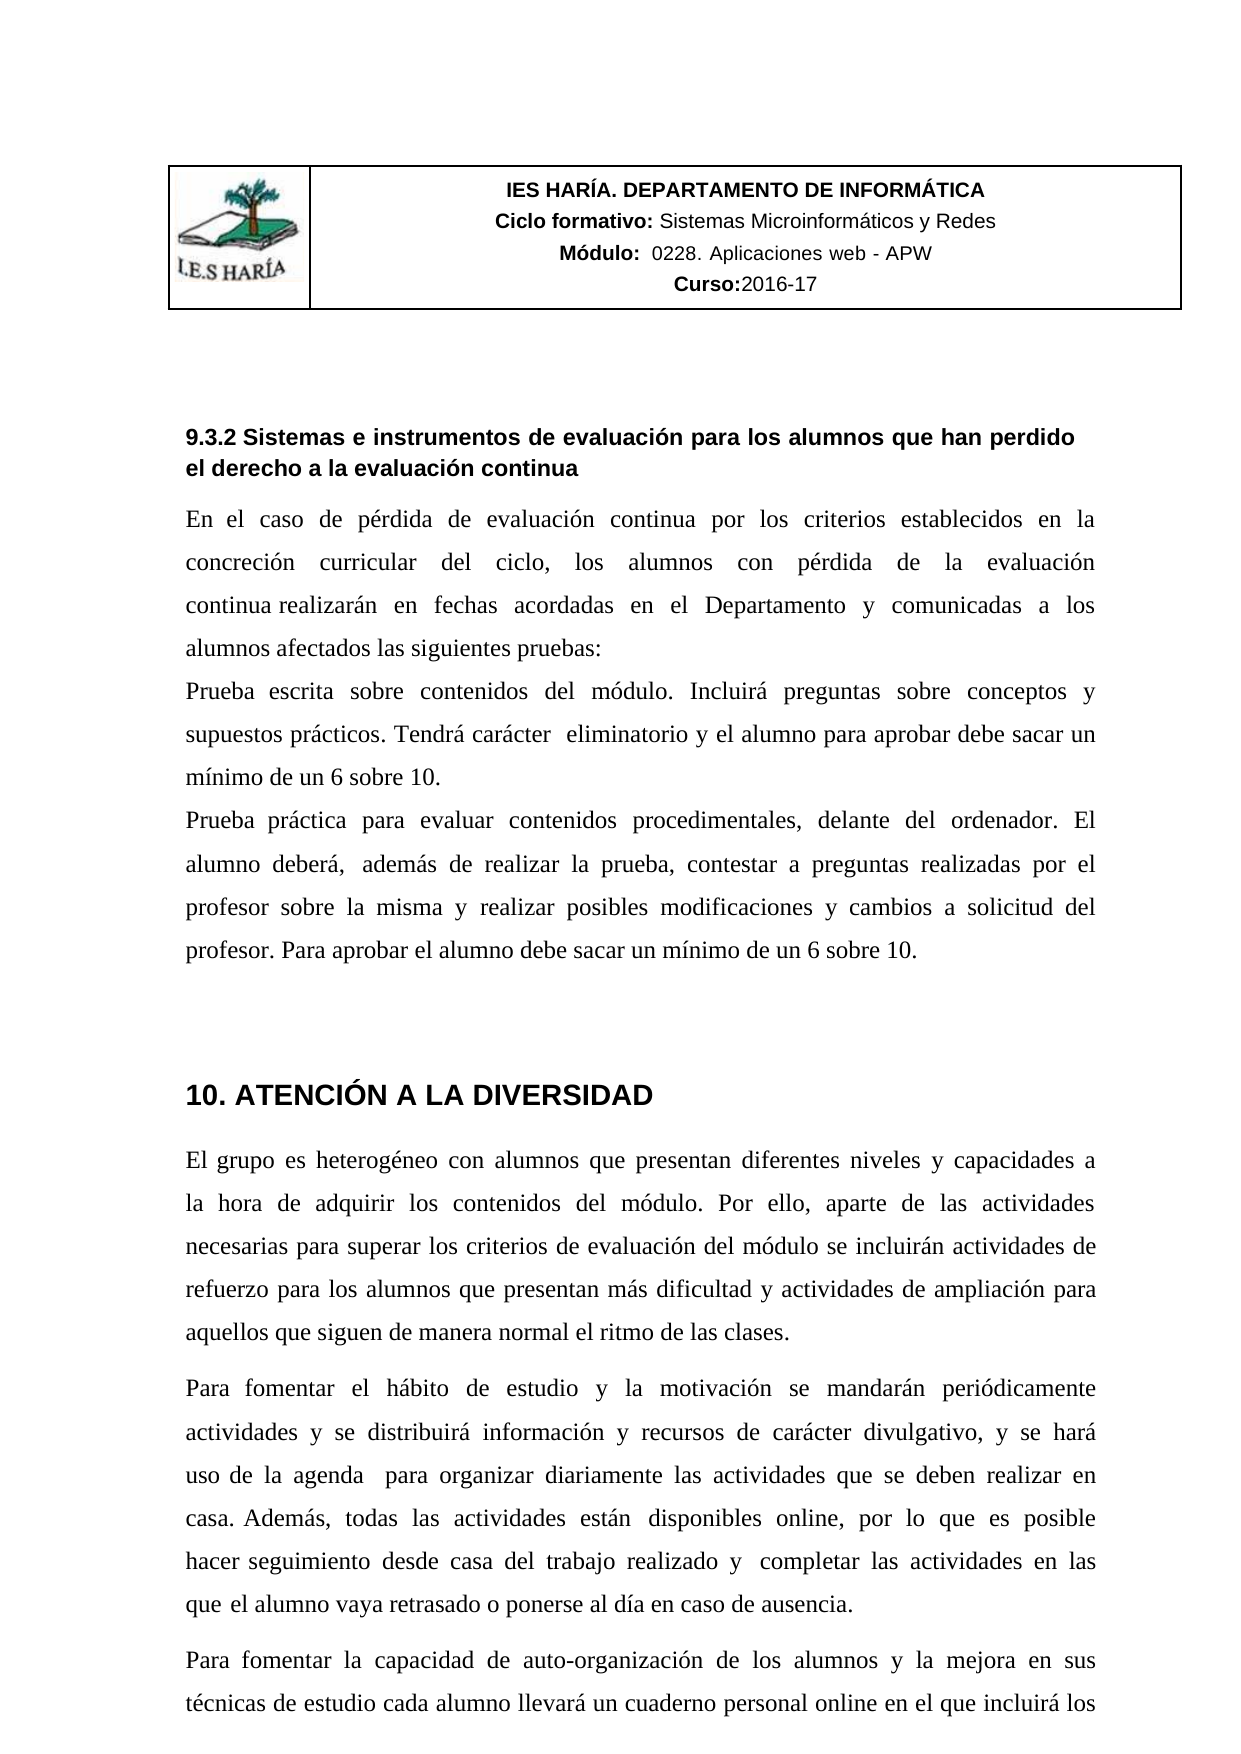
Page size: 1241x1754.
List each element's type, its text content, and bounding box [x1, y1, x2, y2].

text Para fomentar la capacidad de auto-organización de los alumnos y la mejora en sus técnicas de estudio cada alumno llevará un cuaderno personal online en el que incluirá los [185, 1645, 1096, 1717]
picture [174, 172, 305, 282]
text Prueba escrita sobre contenidos del módulo. Incluirá preguntas sobre conceptos y supuestos prácticos. Tendrá carácter eliminatorio y el alumno para aprobar debe sacar un mínimo de un 6 sobre 10. [185, 676, 1096, 791]
text El grupo es heterogéneo con alumnos que presentan diferentes niveles y capacidades a la hora de adquirir los contenidos del módulo. Por ello, aparte de las actividades necesarias para superar los criterios de evaluación del módulo se incluirán actividades de refuerzo para los alumnos que presentan más dificultad y actividades de ampliación para aquellos que siguen de manera normal el ritmo de las clases. [185, 1145, 1096, 1346]
subtitle 9.3.2 Sistemas e instrumentos de evaluación para los alumnos que han perdido el derecho a la evaluación continua [185, 423, 1096, 481]
text Prueba práctica para evaluar contenidos procedimentales, delante del ordenador. El alumno deberá, además de realizar la prueba, contestar a preguntas realizadas por el profesor sobre la misma y realizar posibles modificaciones y cambios a solicitud del profesor. Para aprobar el alumno debe sacar un mínimo de un 6 sobre 10. [185, 806, 1096, 964]
subtitle 10. ATENCIÓN A LA DIVERSIDAD [185, 1078, 1096, 1112]
text En el caso de pérdida de evaluación continua por los criterios establecidos en la concreción curricular del ciclo, los alumnos con pérdida de la evaluación continua realizarán en fechas acordadas en el Departamento y comunicadas a los alumnos afectados las siguientes pruebas: [185, 504, 1096, 662]
text Para fomentar el hábito de estudio y la motivación se mandarán periódicamente actividades y se distribuirá información y recursos de carácter divulgativo, y se hará uso de la agenda para organizar diariamente las actividades que se deben realizar en casa. Además, todas las actividades están disponibles online, por lo que es posible hacer seguimiento desde casa del trabajo realizado y completar las actividades en las que el alumno vaya retrasado o ponerse al día en caso de ausencia. [185, 1373, 1096, 1618]
